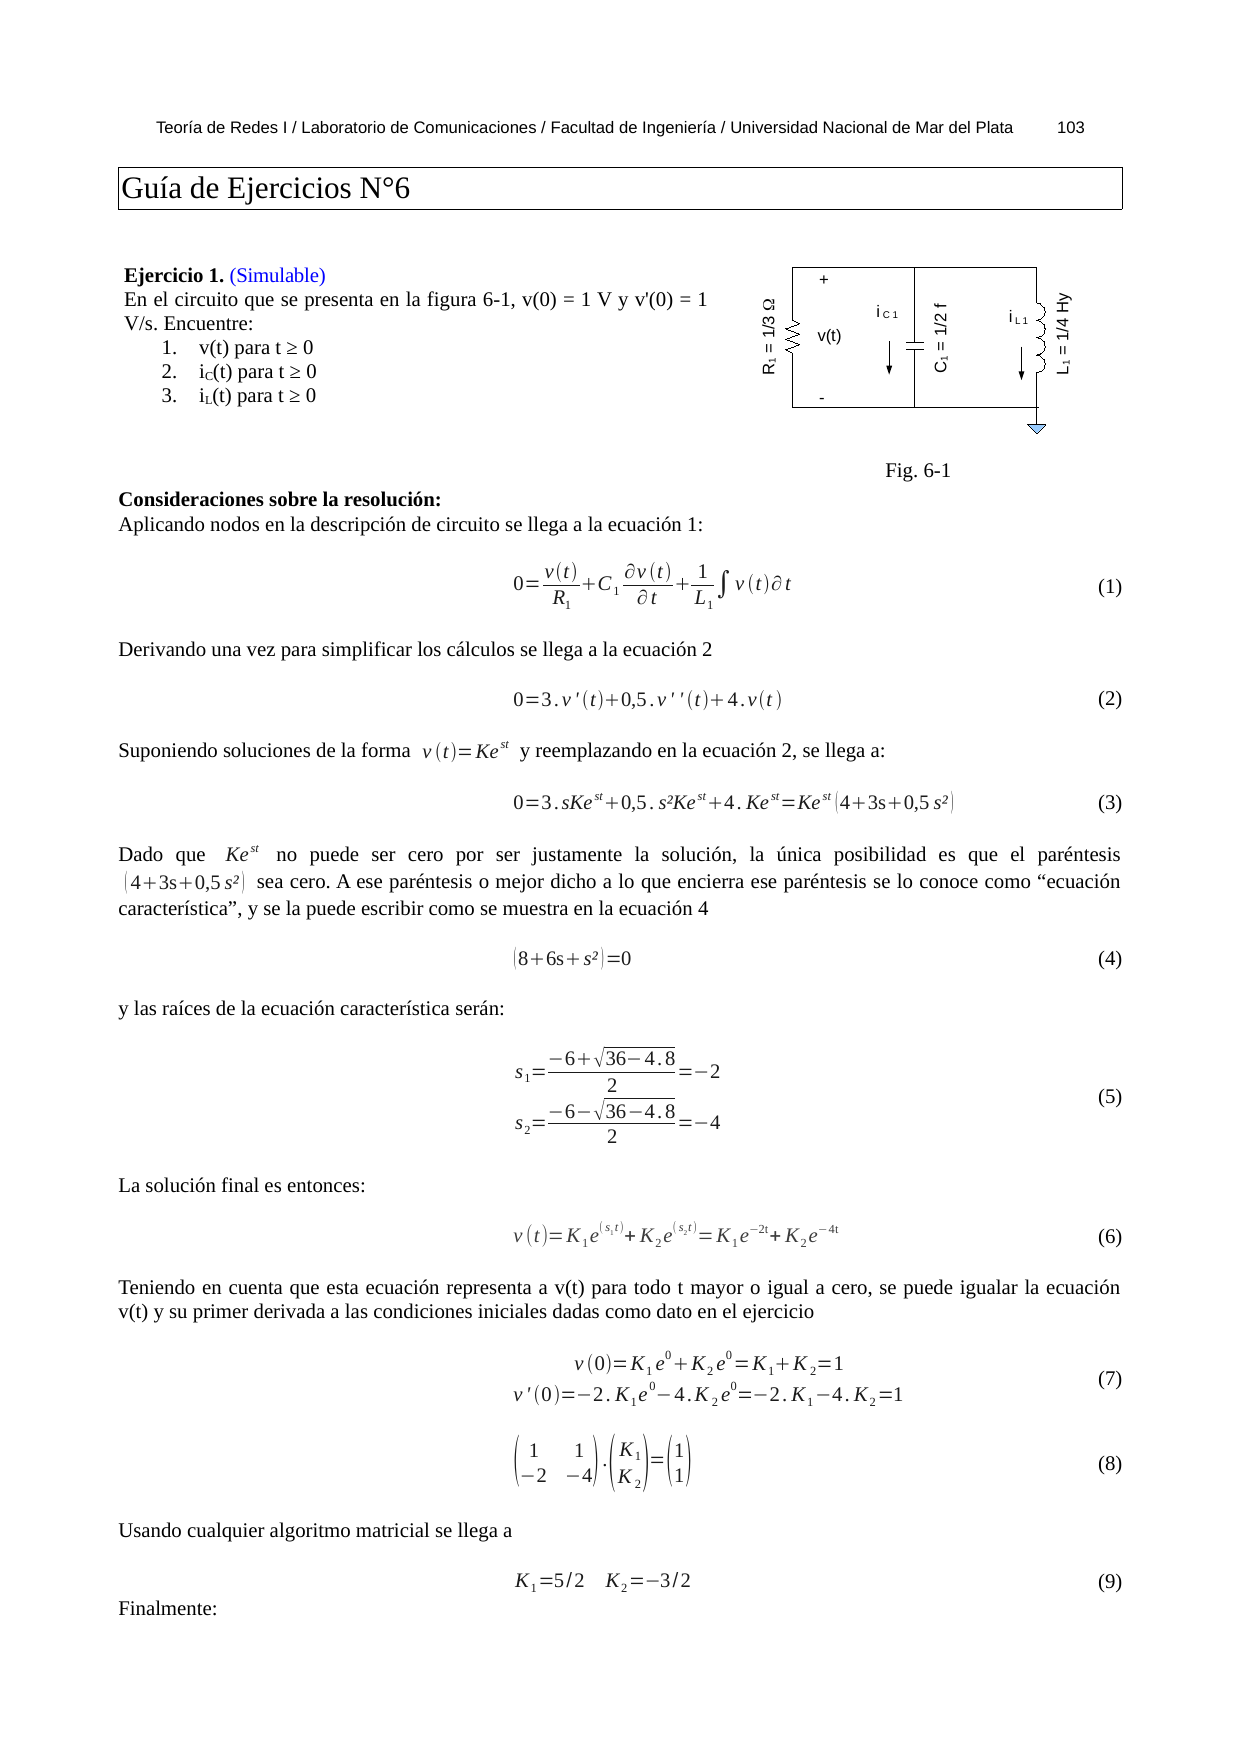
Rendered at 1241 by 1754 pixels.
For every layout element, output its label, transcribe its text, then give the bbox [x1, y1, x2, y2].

text (6) [118, 1221, 1122, 1251]
text Consideraciones sobre la resolución: [118, 487, 1122, 511]
text Derivando una vez para simplificar los cálculos se llega a la ecuación 2 [118, 636, 1122, 661]
text y las raíces de la ecuación característica serán: [118, 996, 1122, 1019]
table_header Ejercicio 1. (Simulable) En el circuito que se presenta en la figura 6-1, v(0) = 1 V y v'(0) = 1 V/s. Encuentre: v(t) para t ≥ 0 iC(t) para t ≥ 0 iL(t) para t ≥ 0 [118, 257, 714, 487]
text La solución final es entonces: [118, 1173, 1122, 1197]
text (5) [118, 1044, 1122, 1149]
text (4) [118, 943, 1122, 971]
text (2) [118, 684, 1122, 712]
text Finalmente: [118, 1596, 1122, 1620]
text (7) [118, 1347, 1122, 1408]
text Aplicando nodos en la descripción de circuito se llega a la ecuación 1: [118, 511, 1122, 536]
text Teniendo en cuenta que esta ecuación representa a v(t) para todo t mayor o igual a cero, se puede igualar la ecuación v(t) y su primer derivada a las condiciones iniciales dadas como dato en el ejercicio [118, 1275, 1122, 1323]
text (9) [118, 1566, 1122, 1596]
text Dado que no puede ser cero por ser justamente la solución, la única posibilidad es que el paréntesis sea cero. A ese paréntesis o mejor dicho a lo que encierra ese paréntesis se lo conoce como “ecuación característica”, y se la puede escribir como se muestra en la ecuación 4 [118, 840, 1122, 919]
text Guía de Ejercicios N°6 [119, 168, 1122, 209]
text (3) [118, 788, 1122, 816]
text Usando cualquier algoritmo matricial se llega a [118, 1518, 1122, 1542]
text (8) [118, 1432, 1122, 1494]
text Suponiendo soluciones de la forma y reemplazando en la ecuación 2, se llega a: [118, 736, 1122, 764]
table_header Fig. 6-1 [714, 257, 1122, 487]
text (1) [118, 559, 1122, 612]
